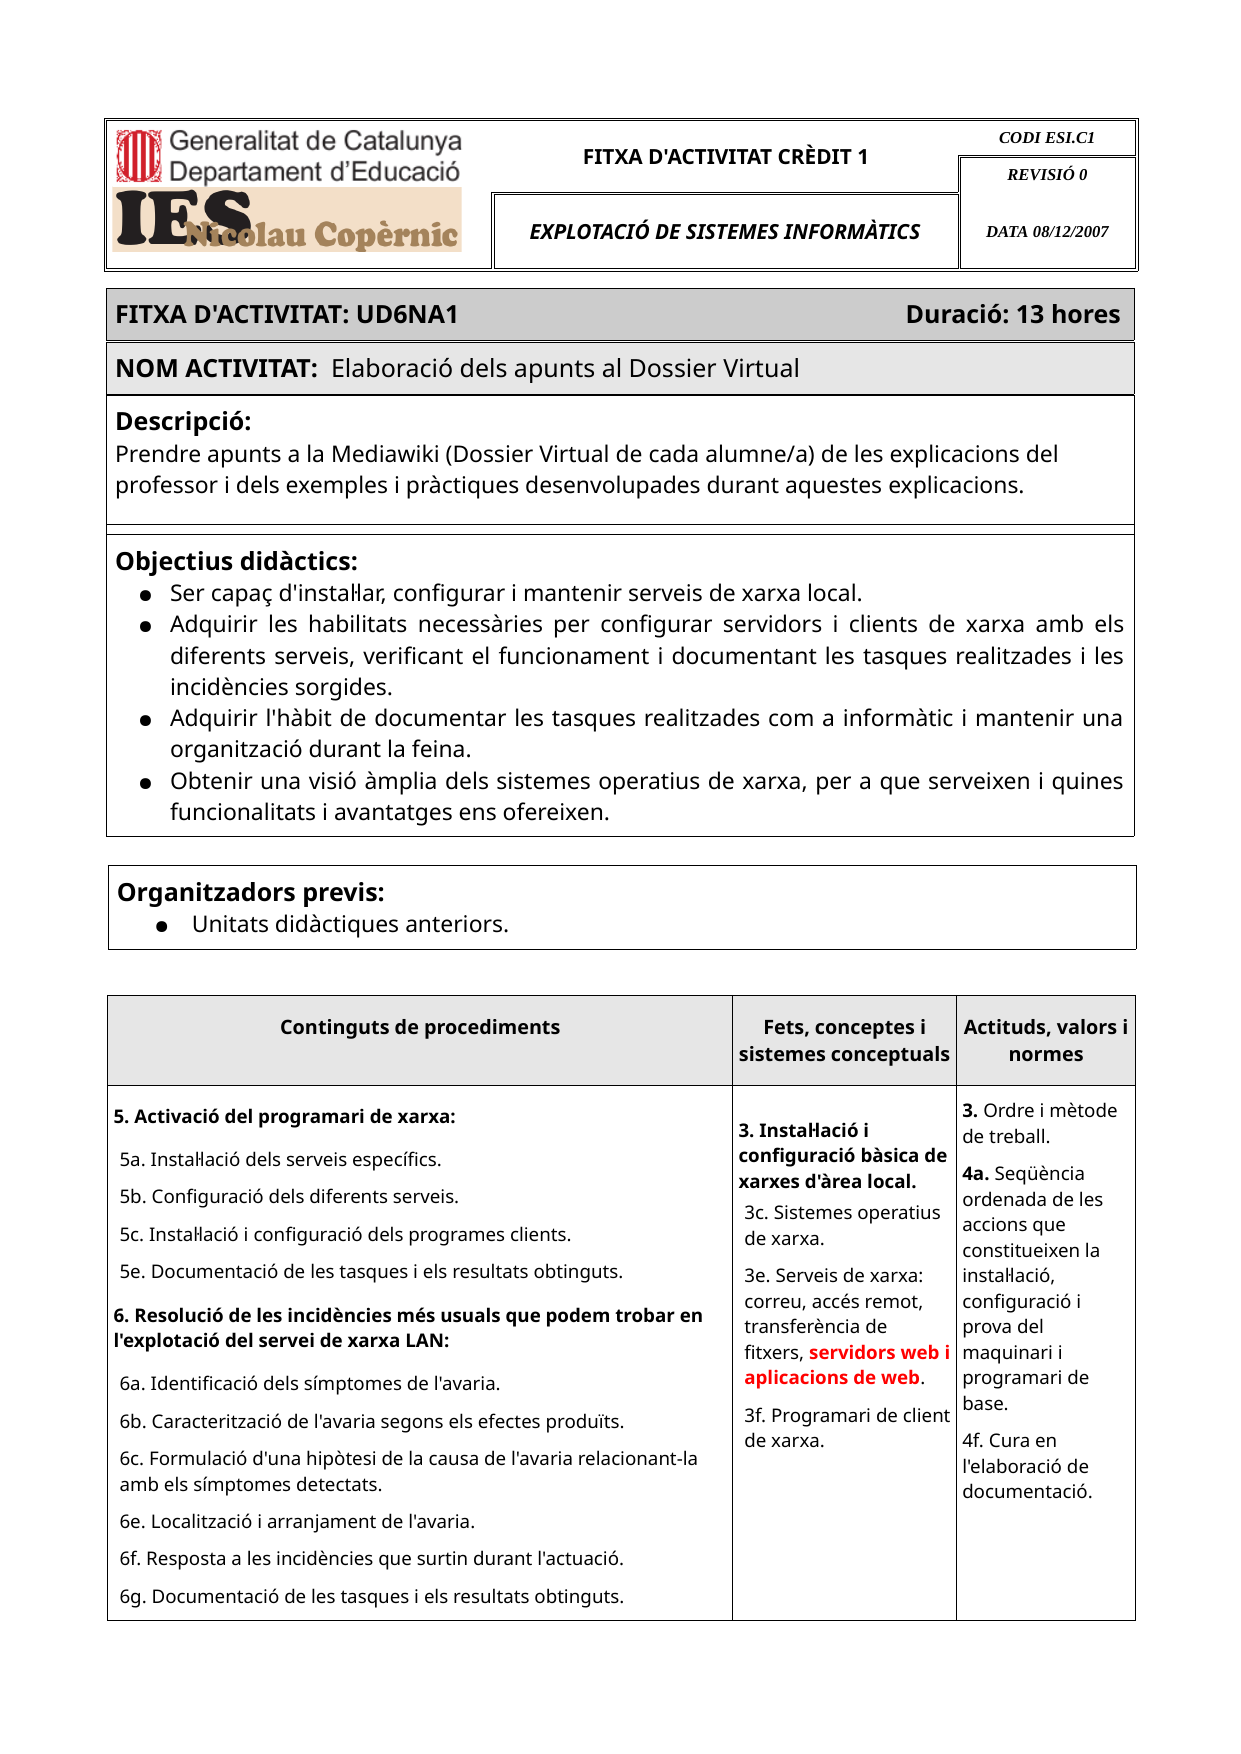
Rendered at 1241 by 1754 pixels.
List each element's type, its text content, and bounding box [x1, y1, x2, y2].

table_header Continguts de procediments [108, 996, 732, 1085]
table_header Fets, conceptes i sistemes conceptuals [733, 996, 956, 1085]
text Organitzadors previs: [117, 874, 1127, 908]
table_header FITXA D'ACTIVITAT CRÈDIT 1 [493, 121, 959, 192]
picture [112, 124, 466, 252]
table_cell 3. Instal·lació i configuració bàsica de xarxes d'àrea local. 3c. Sistemes operatius de xarxa. 3e. Serveis de xarxa: correu, accés remot, transferència de fitxers, servidors web i aplicacions de web. 3f. Programari de client de xarxa. [733, 1086, 956, 1620]
text Descripció: [115, 404, 1125, 438]
text Objectius didàctics: [115, 543, 1125, 577]
table_cell 3. Ordre i mètode de treball. 4a. Seqüència ordenada de les accions que constitueixen la instal·lació, configuració i prova del maquinari i programari de base. 4f. Cura en l'elaboració de documentació. [957, 1086, 1135, 1620]
list Adquirir l'hàbit de documentar les tasques realitzades com a informàtic i mantenir una organització durant la feina. [138, 702, 1125, 765]
list Ser capaç d'instal·lar, configurar i mantenir serveis de xarxa local. [138, 577, 1125, 608]
text FITXA D'ACTIVITAT: UD6NA1 Duració: 13 hores [115, 297, 1125, 331]
table_cell REVISIÓ 0 [961, 158, 1135, 192]
table_cell 5. Activació del programari de xarxa: 5a. Instal·lació dels serveis específics. 5b. Configuració dels diferents serveis. 5c. Instal·lació i configuració dels programes clients. 5e. Documentació de les tasques i els resultats obtinguts. 6. Resolució de les incidències més usuals que podem trobar en l'explotació del servei de xarxa LAN: 6a. Identificació dels símptomes de l'avaria. 6b. Caracterització de l'avaria segons els efectes produïts. 6c. Formulació d'una hipòtesi de la causa de l'avaria relacionant-la amb els símptomes detectats. 6e. Localització i arranjament de l'avaria. 6f. Resposta a les incidències que surtin durant l'actuació. 6g. Documentació de les tasques i els resultats obtinguts. [108, 1086, 732, 1620]
list Obtenir una visió àmplia dels sistemes operatius de xarxa, per a que serveixen i quines funcionalitats i avantatges ens ofereixen. [138, 765, 1125, 827]
list Unitats didàctiques anteriors. [154, 908, 1127, 940]
text Prendre apunts a la Mediawiki (Dossier Virtual de cada alumne/a) de les explicacions del professor i dels exemples i pràctiques desenvolupades durant aquestes explicacions. [115, 438, 1125, 501]
text NOM ACTIVITAT: Elaboració dels apunts al Dossier Virtual [115, 351, 1125, 385]
table_header Actituds, valors i normes [957, 996, 1135, 1085]
table_cell EXPLOTACIÓ DE SISTEMES INFORMÀTICS [495, 195, 958, 268]
table_cell DATA 08/12/2007 [961, 192, 1135, 268]
table_header [107, 121, 492, 268]
table_header CODI ESI.C1 [959, 121, 1135, 155]
list Adquirir les habilitats necessàries per configurar servidors i clients de xarxa amb els diferents serveis, verificant el funcionament i documentant les tasques realitzades i les incidències sorgides. [138, 608, 1125, 702]
